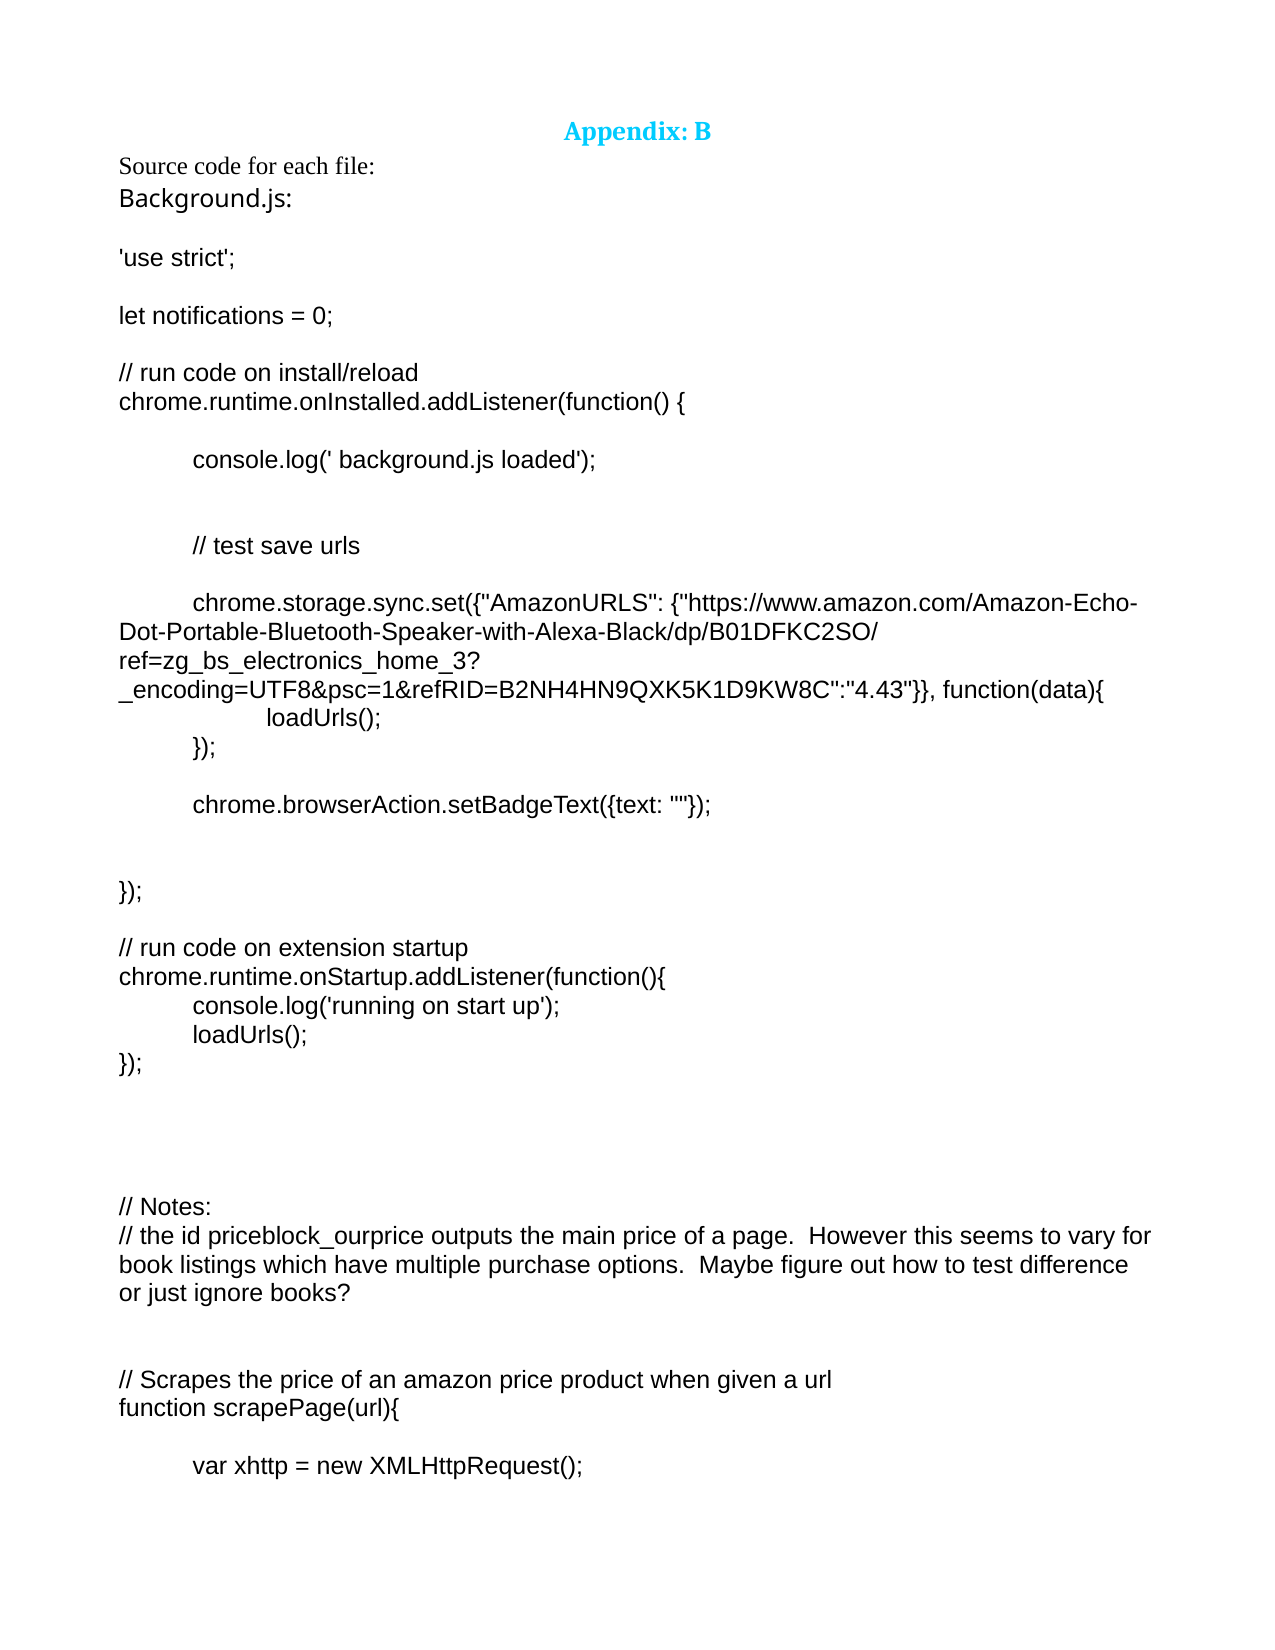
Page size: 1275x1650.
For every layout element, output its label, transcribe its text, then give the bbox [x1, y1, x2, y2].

text // run code on extension startup [119, 933, 1156, 962]
text Appendix: B [118, 116, 1156, 147]
text loadUrls(); [119, 1020, 1156, 1048]
text }); [119, 732, 1156, 761]
text chrome.runtime.onStartup.addListener(function(){ [119, 962, 1156, 991]
text // Notes: [119, 1192, 1156, 1221]
text // the id priceblock_ourprice outputs the main price of a page. However this seems to vary for book listings which have multiple purchase options. Maybe figure out how to test difference or just ignore books? [119, 1221, 1156, 1307]
text console.log(' background.js loaded'); [119, 445, 1156, 473]
text chrome.browserAction.setBadgeText({text: ""}); [119, 790, 1156, 818]
text }); [119, 1048, 1156, 1077]
text var xhttp = new XMLHttpRequest(); [119, 1451, 1156, 1480]
text // run code on install/reload [119, 358, 1156, 387]
text chrome.runtime.onInstalled.addListener(function() { [119, 387, 1156, 416]
text }); [119, 876, 1156, 905]
text Background.js: [118, 181, 1156, 215]
text chrome.storage.sync.set({"AmazonURLS": {"https://www.amazon.com/Amazon-Echo-Dot-Portable-Bluetooth-Speaker-with-Alexa-Black/dp/B01DFKC2SO/ref=zg_bs_electronics_home_3?_encoding=UTF8&psc=1&refRID=B2NH4HN9QXK5K1D9KW8C":"4.43"}}, function(data){ [119, 588, 1156, 703]
text console.log('running on start up'); [119, 991, 1156, 1020]
text Source code for each file: [118, 147, 1156, 181]
text 'use strict'; [119, 243, 1156, 272]
text let notifications = 0; [119, 301, 1156, 330]
text loadUrls(); [119, 703, 1156, 732]
text // Scrapes the price of an amazon price product when given a url [119, 1365, 1156, 1393]
text // test save urls [119, 531, 1156, 560]
text function scrapePage(url){ [119, 1393, 1156, 1422]
